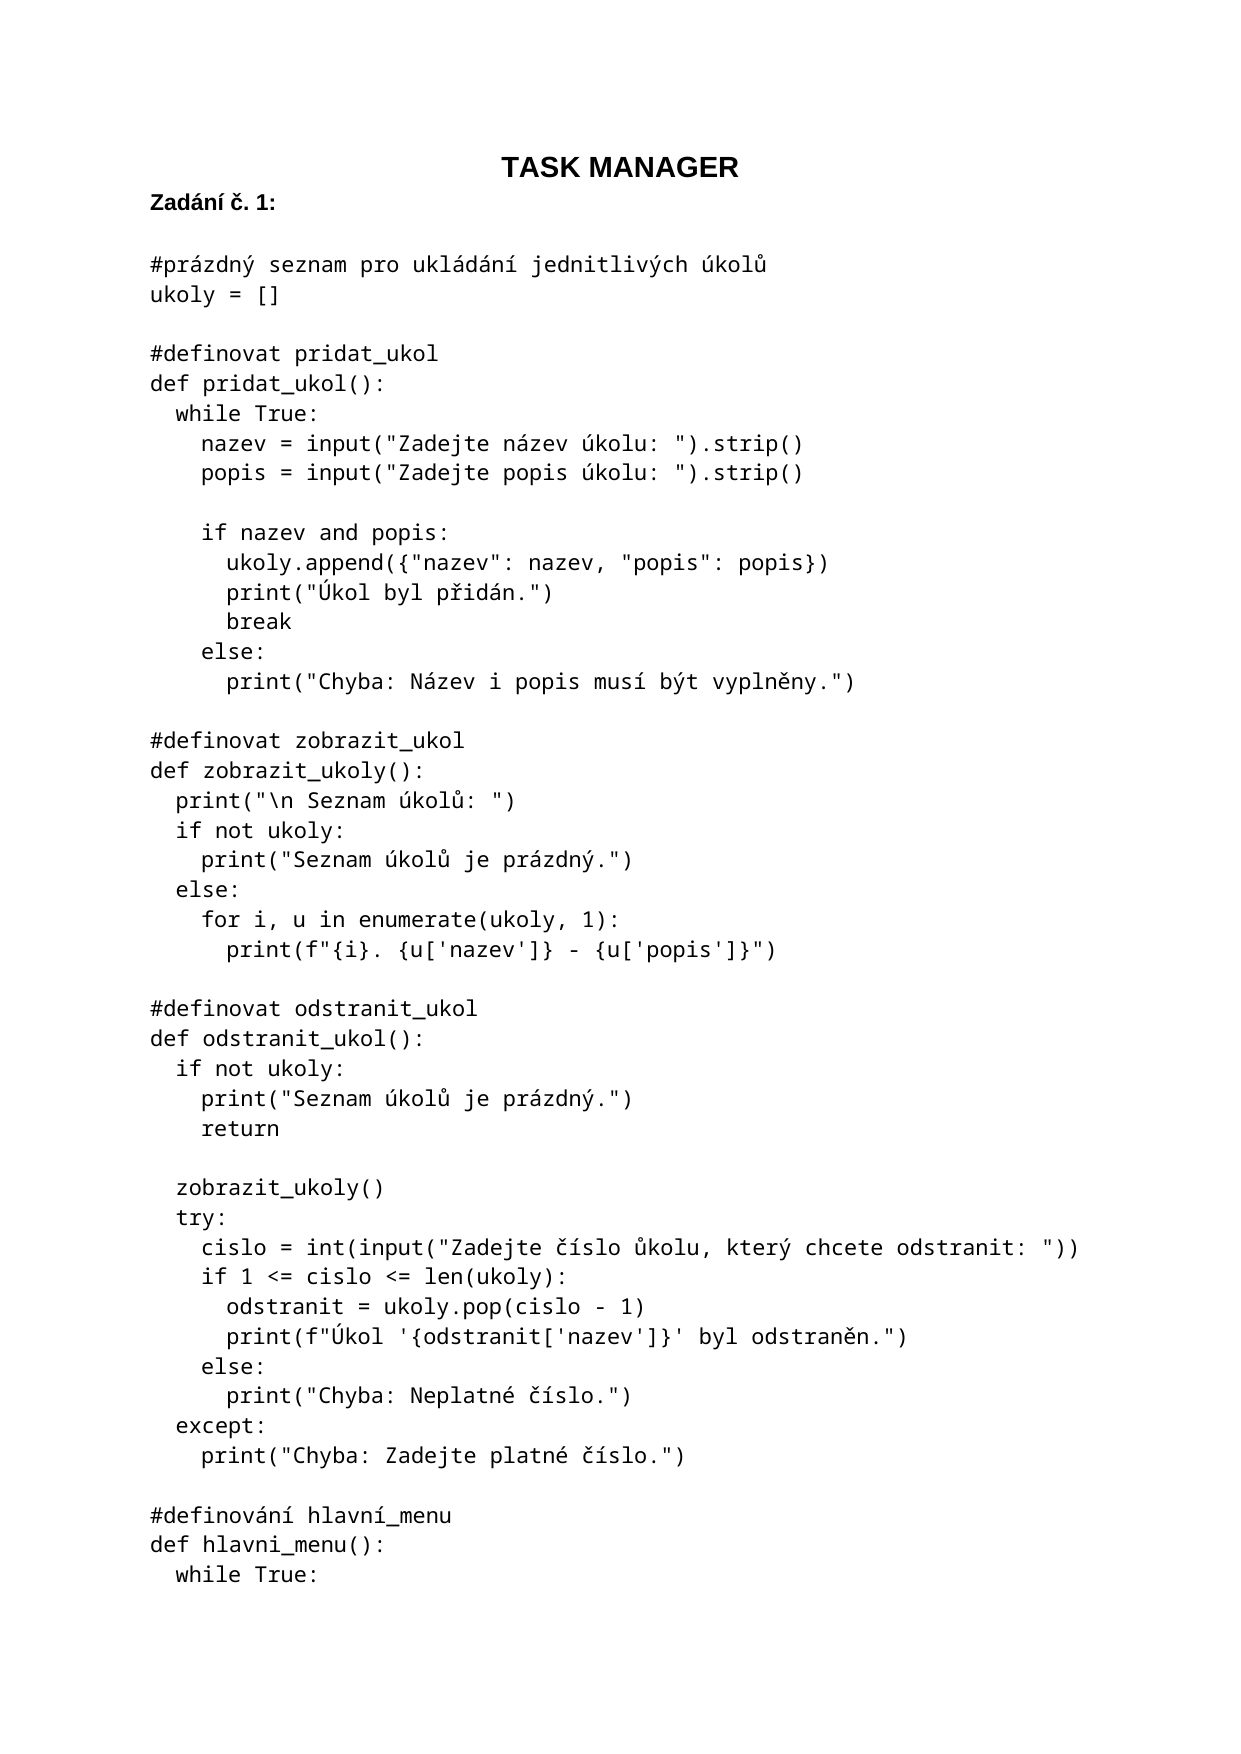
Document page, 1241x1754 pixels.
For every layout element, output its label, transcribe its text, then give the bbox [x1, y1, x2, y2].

text if not ukoly: [150, 1053, 1090, 1083]
text odstranit = ukoly.pop(cislo - 1) [150, 1291, 1090, 1321]
text while True: [150, 398, 1090, 428]
text except: [150, 1410, 1090, 1440]
text #prázdný seznam pro ukládání jednitlivých úkolů [150, 249, 1090, 279]
text ukoly.append({"nazev": nazev, "popis": popis}) [150, 547, 1090, 576]
text print("Seznam úkolů je prázdný.") [150, 844, 1090, 874]
text def odstranit_ukol(): [150, 1023, 1090, 1053]
text else: [150, 1351, 1090, 1381]
text cislo = int(input("Zadejte číslo ůkolu, který chcete odstranit: ")) [150, 1232, 1090, 1261]
text break [150, 606, 1090, 636]
text print("Chyba: Název i popis musí být vyplněny.") [150, 666, 1090, 696]
text print("Úkol byl přidán.") [150, 576, 1090, 606]
text else: [150, 874, 1090, 904]
text print("Seznam úkolů je prázdný.") [150, 1083, 1090, 1112]
text if nazev and popis: [150, 517, 1090, 547]
text #definovat zobrazit_ukol [150, 725, 1090, 755]
text try: [150, 1202, 1090, 1232]
text print(f"Úkol '{odstranit['nazev']}' byl odstraněn.") [150, 1321, 1090, 1351]
text def pridat_ukol(): [150, 368, 1090, 398]
text def zobrazit_ukoly(): [150, 755, 1090, 785]
text ukoly = [] [150, 279, 1090, 308]
text print("Chyba: Neplatné číslo.") [150, 1381, 1090, 1410]
text #definování hlavní_menu [150, 1499, 1090, 1529]
text Zadání č. 1: [150, 188, 1090, 215]
text zobrazit_ukoly() [150, 1172, 1090, 1202]
text TASK MANAGER [150, 150, 1090, 183]
text for i, u in enumerate(ukoly, 1): [150, 904, 1090, 934]
text print("\n Seznam úkolů: ") [150, 785, 1090, 815]
text if 1 <= cislo <= len(ukoly): [150, 1261, 1090, 1291]
text print(f"{i}. {u['nazev']} - {u['popis']}") [150, 934, 1090, 964]
text else: [150, 636, 1090, 666]
text nazev = input("Zadejte název úkolu: ").strip() [150, 428, 1090, 457]
text while True: [150, 1559, 1090, 1589]
text return [150, 1112, 1090, 1142]
text print("Chyba: Zadejte platné číslo.") [150, 1440, 1090, 1470]
text def hlavni_menu(): [150, 1529, 1090, 1559]
text #definovat pridat_ukol [150, 338, 1090, 368]
text if not ukoly: [150, 815, 1090, 844]
text #definovat odstranit_ukol [150, 993, 1090, 1023]
text popis = input("Zadejte popis úkolu: ").strip() [150, 457, 1090, 487]
